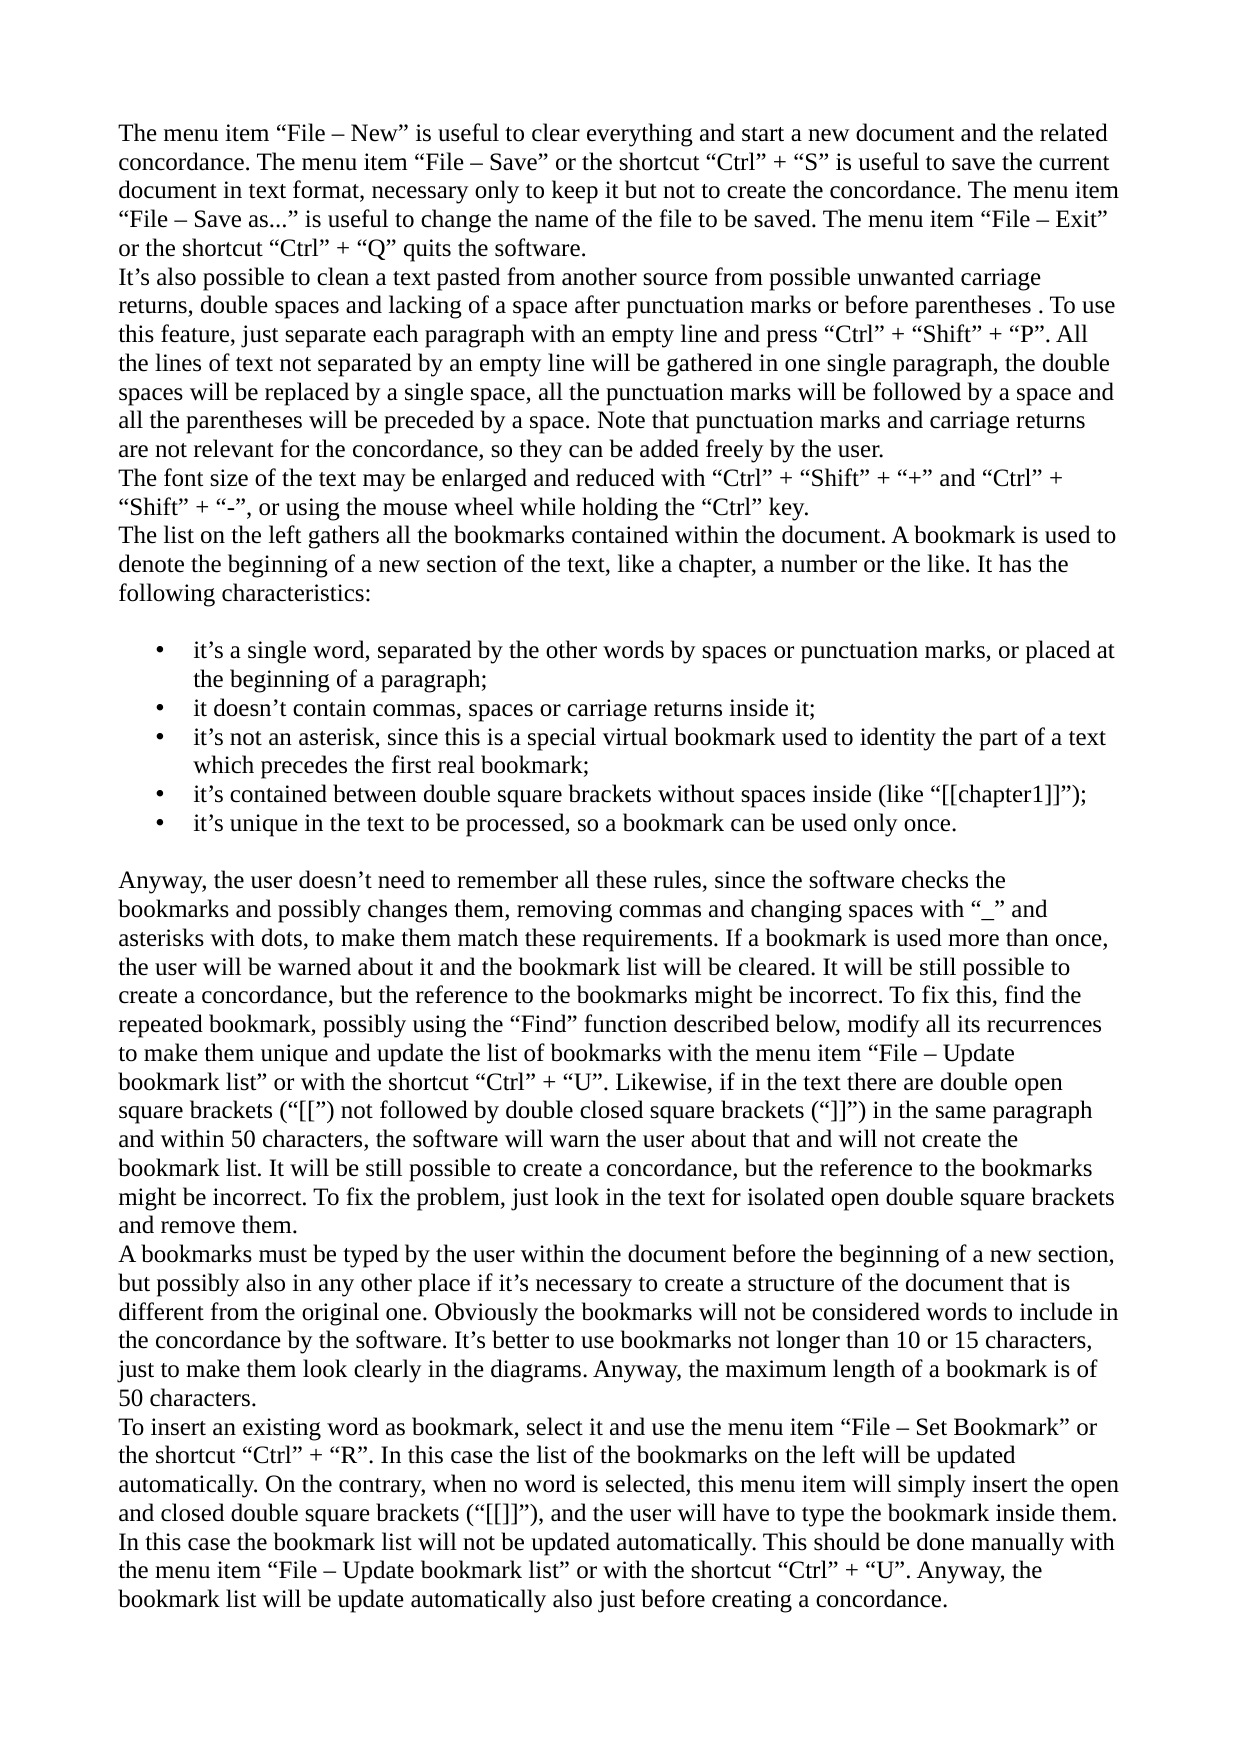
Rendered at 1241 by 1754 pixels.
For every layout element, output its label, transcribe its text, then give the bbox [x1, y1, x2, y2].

list it’s contained between double square brackets without spaces inside (like “[[chapter1]]”); [156, 779, 1122, 808]
text The menu item “File – New” is useful to clear everything and start a new document and the related concordance. The menu item “File – Save” or the shortcut “Ctrl” + “S” is useful to save the current document in text format, necessary only to keep it but not to create the concordance. The menu item “File – Save as...” is useful to change the name of the file to be saved. The menu item “File – Exit” or the shortcut “Ctrl” + “Q” quits the software. [118, 118, 1122, 262]
text The font size of the text may be enlarged and reduced with “Ctrl” + “Shift” + “+” and “Ctrl” + “Shift” + “-”, or using the mouse wheel while holding the “Ctrl” key. [118, 463, 1122, 521]
text To insert an existing word as bookmark, select it and use the menu item “File – Set Bookmark” or the shortcut “Ctrl” + “R”. In this case the list of the bookmarks on the left will be updated automatically. On the contrary, when no word is selected, this menu item will simply insert the open and closed double square brackets (“[[]]”), and the user will have to type the bookmark inside them. In this case the bookmark list will not be updated automatically. This should be done manually with the menu item “File – Update bookmark list” or with the shortcut “Ctrl” + “U”. Anyway, the bookmark list will be update automatically also just before creating a concordance. [118, 1412, 1122, 1613]
text A bookmarks must be typed by the user within the document before the beginning of a new section, but possibly also in any other place if it’s necessary to create a structure of the document that is different from the original one. Obviously the bookmarks will not be considered words to include in the concordance by the software. It’s better to use bookmarks not longer than 10 or 15 characters, just to make them look clearly in the diagrams. Anyway, the maximum length of a bookmark is of 50 characters. [118, 1239, 1122, 1412]
list it’s a single word, separated by the other words by spaces or punctuation marks, or placed at the beginning of a paragraph; [156, 636, 1122, 693]
text Anyway, the user doesn’t need to remember all these rules, since the software checks the bookmarks and possibly changes them, removing commas and changing spaces with “_” and asterisks with dots, to make them match these requirements. If a bookmark is used more than once, the user will be warned about it and the bookmark list will be cleared. It will be still possible to create a concordance, but the reference to the bookmarks might be incorrect. To fix this, find the repeated bookmark, possibly using the “Find” function described below, modify all its recurrences to make them unique and update the list of bookmarks with the menu item “File – Update bookmark list” or with the shortcut “Ctrl” + “U”. Likewise, if in the text there are double open square brackets (“[[”) not followed by double closed square brackets (“]]”) in the same paragraph and within 50 characters, the software will warn the user about that and will not create the bookmark list. It will be still possible to create a concordance, but the reference to the bookmarks might be incorrect. To fix the problem, just look in the text for isolated open double square brackets and remove them. [118, 866, 1122, 1239]
list it’s unique in the text to be processed, so a bookmark can be used only once. [156, 808, 1122, 837]
list it doesn’t contain commas, spaces or carriage returns inside it; [156, 693, 1122, 722]
text The list on the left gathers all the bookmarks contained within the document. A bookmark is used to denote the beginning of a new section of the text, like a chapter, a number or the like. It has the following characteristics: [118, 521, 1122, 607]
list it’s not an asterisk, since this is a special virtual bookmark used to identity the part of a text which precedes the first real bookmark; [156, 722, 1122, 779]
text It’s also possible to clean a text pasted from another source from possible unwanted carriage returns, double spaces and lacking of a space after punctuation marks or before parentheses . To use this feature, just separate each paragraph with an empty line and press “Ctrl” + “Shift” + “P”. All the lines of text not separated by an empty line will be gathered in one single paragraph, the double spaces will be replaced by a single space, all the punctuation marks will be followed by a space and all the parentheses will be preceded by a space. Note that punctuation marks and carriage returns are not relevant for the concordance, so they can be added freely by the user. [118, 262, 1122, 463]
